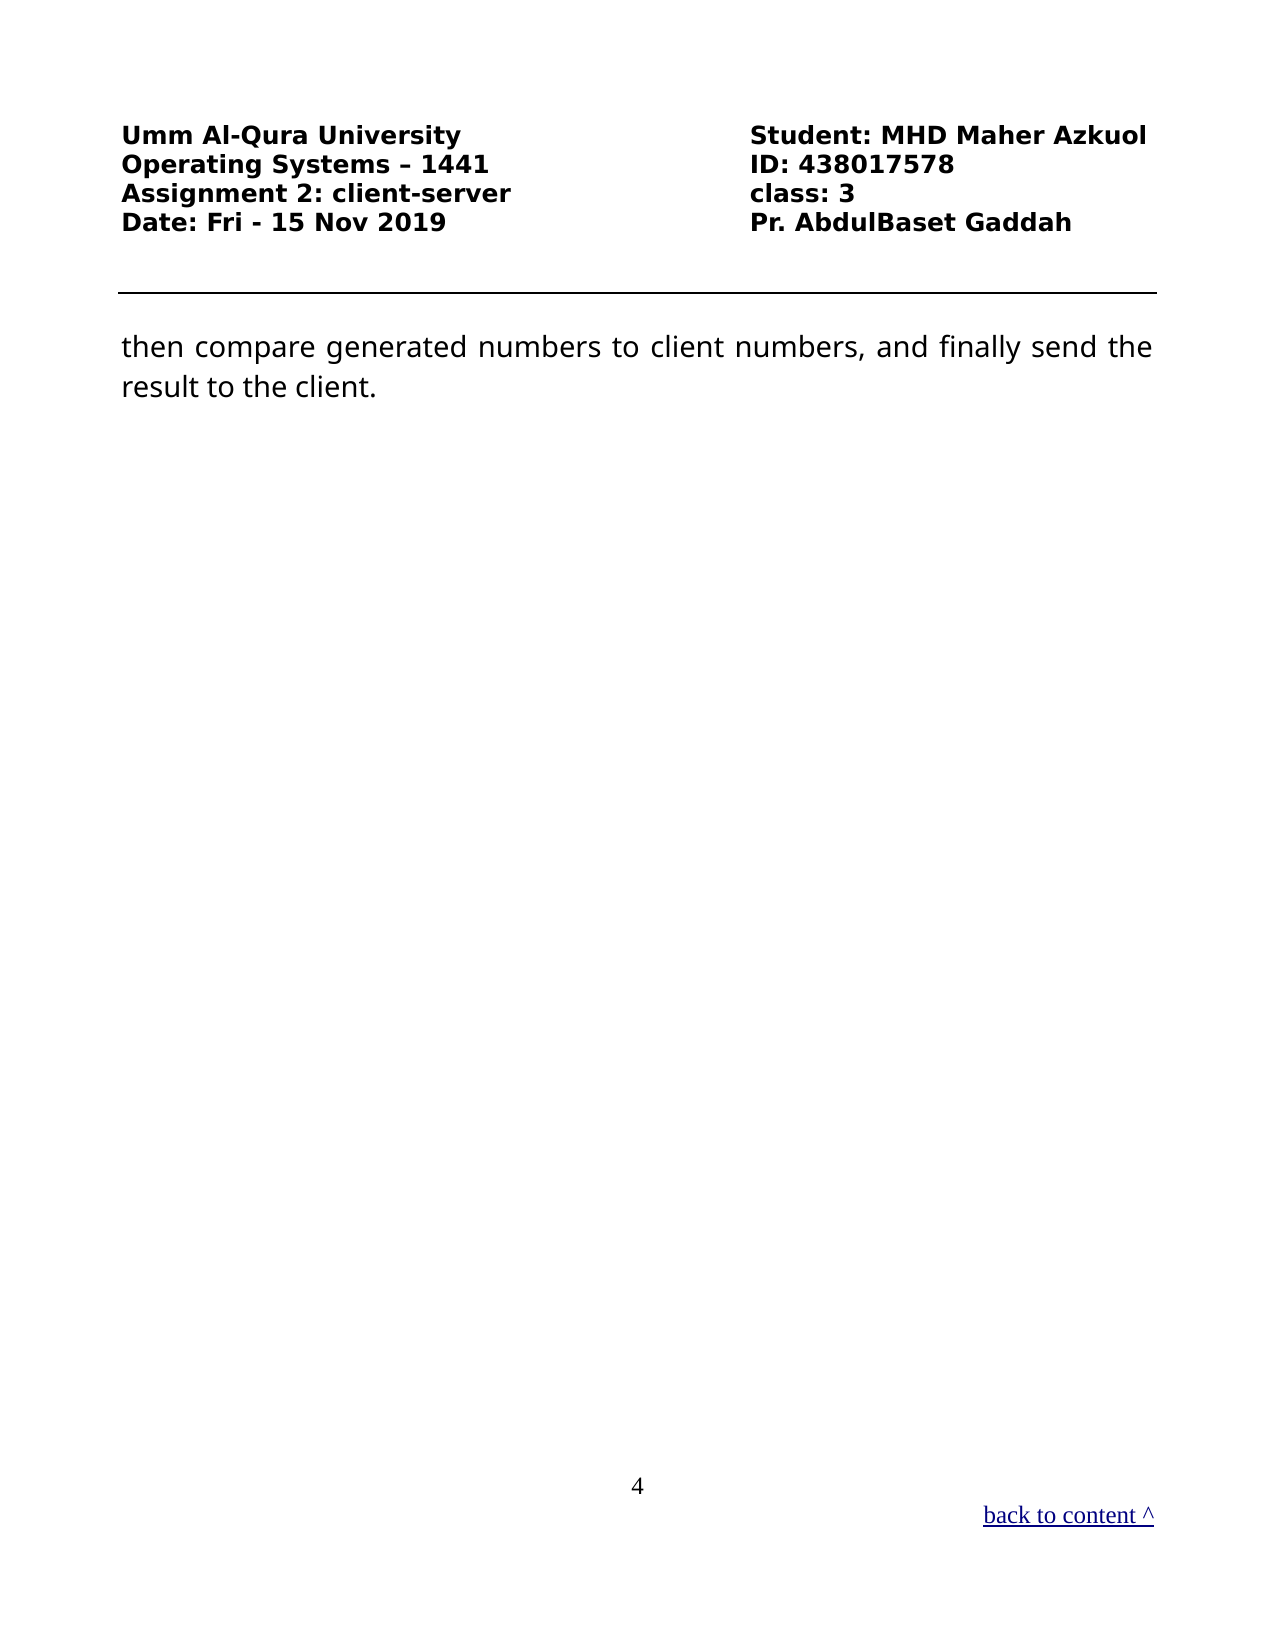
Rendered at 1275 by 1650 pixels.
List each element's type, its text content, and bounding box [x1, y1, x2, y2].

text then compare generated numbers to client numbers, and finally send the result to the client. [118, 323, 1157, 409]
